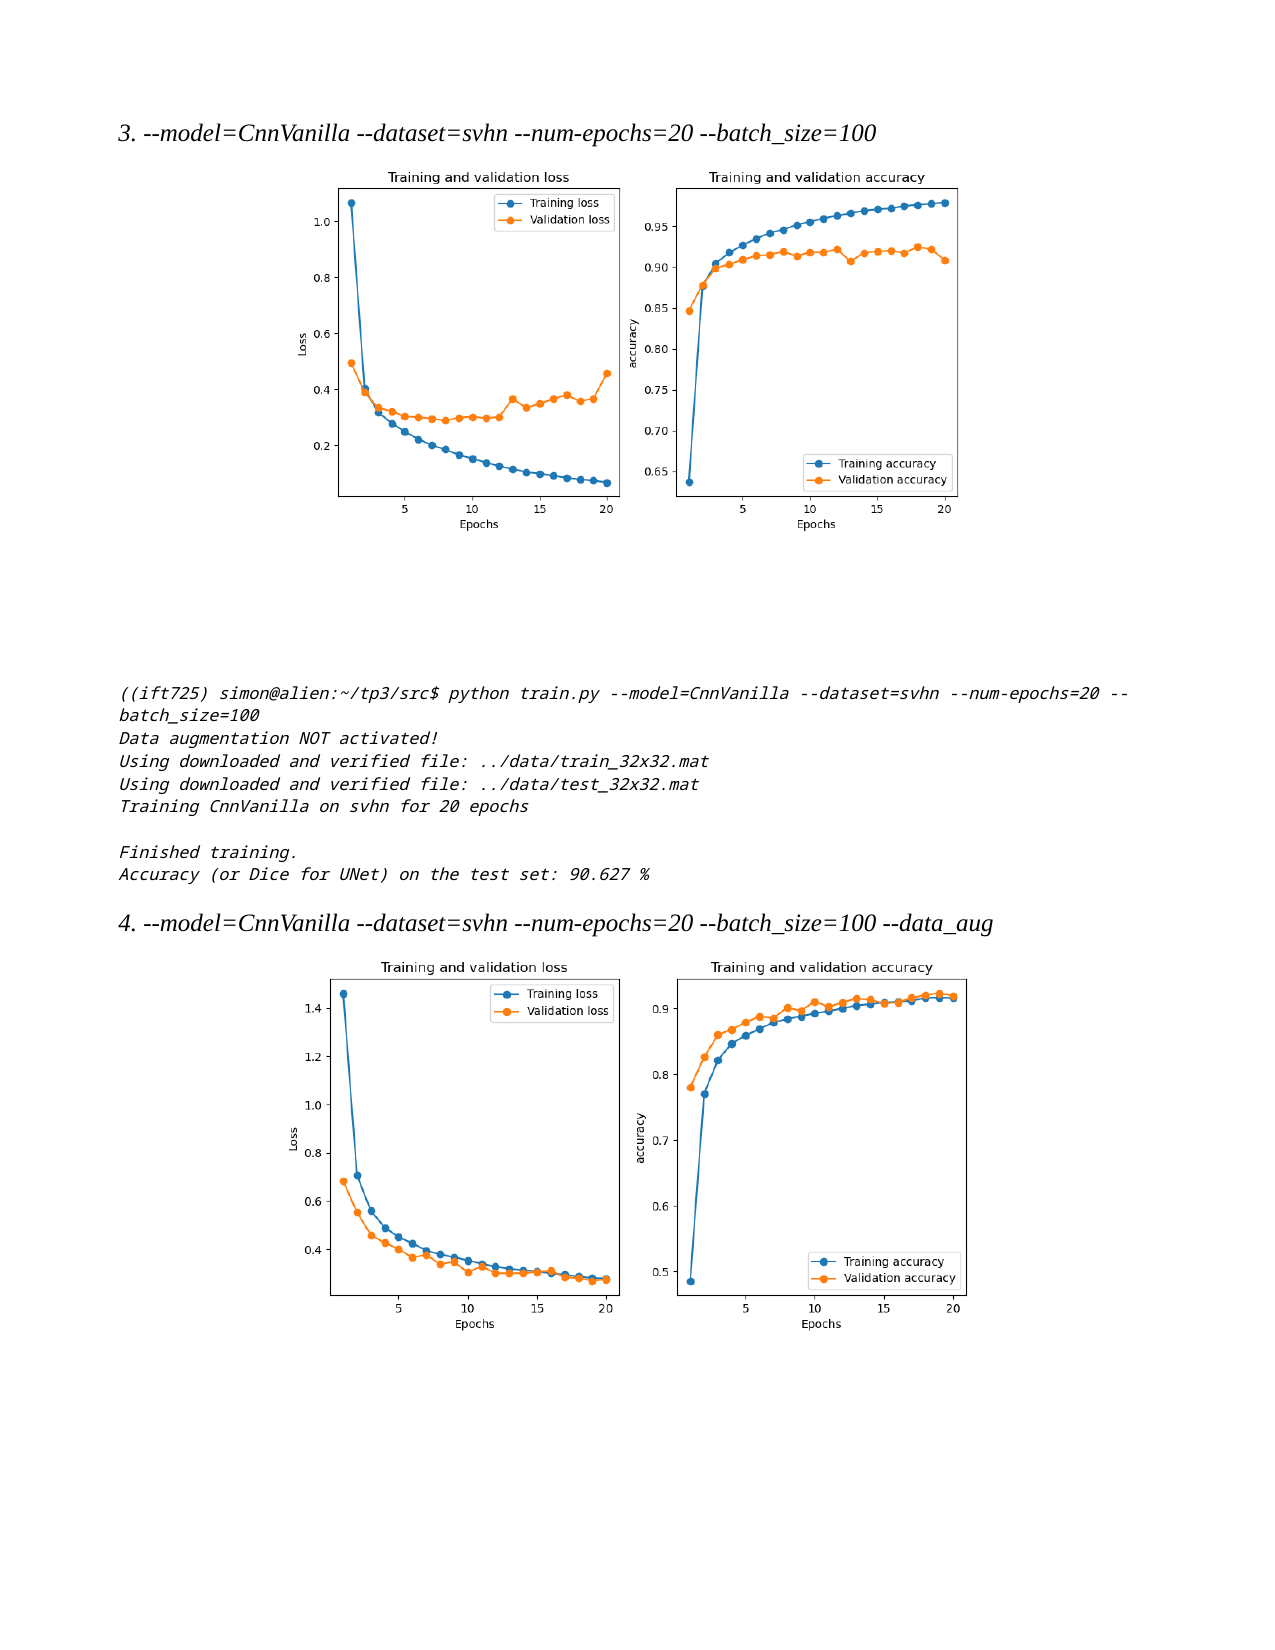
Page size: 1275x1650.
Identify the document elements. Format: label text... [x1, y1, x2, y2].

text 3. --model=CnnVanilla --dataset=svhn --num-epochs=20 --batch_size=100 [118, 118, 1157, 147]
picture [238, 160, 1037, 535]
text 4. --model=CnnVanilla --dataset=svhn --num-epochs=20 --batch_size=100 --data_aug [118, 908, 1157, 937]
text Data augmentation NOT activated! [118, 727, 1157, 749]
text Training CnnVanilla on svhn for 20 epochs [118, 795, 1157, 817]
picture [227, 950, 1048, 1334]
text ((ift725) simon@alien:~/tp3/src$ python train.py --model=CnnVanilla --dataset=svhn --num-epochs=20 --batch_size=100 [118, 681, 1157, 727]
text Using downloaded and verified file: ../data/train_32x32.mat [118, 749, 1157, 772]
text Accuracy (or Dice for UNet) on the test set: 90.627 % [118, 863, 1157, 886]
text Finished training. [118, 840, 1157, 863]
text Using downloaded and verified file: ../data/test_32x32.mat [118, 772, 1157, 795]
